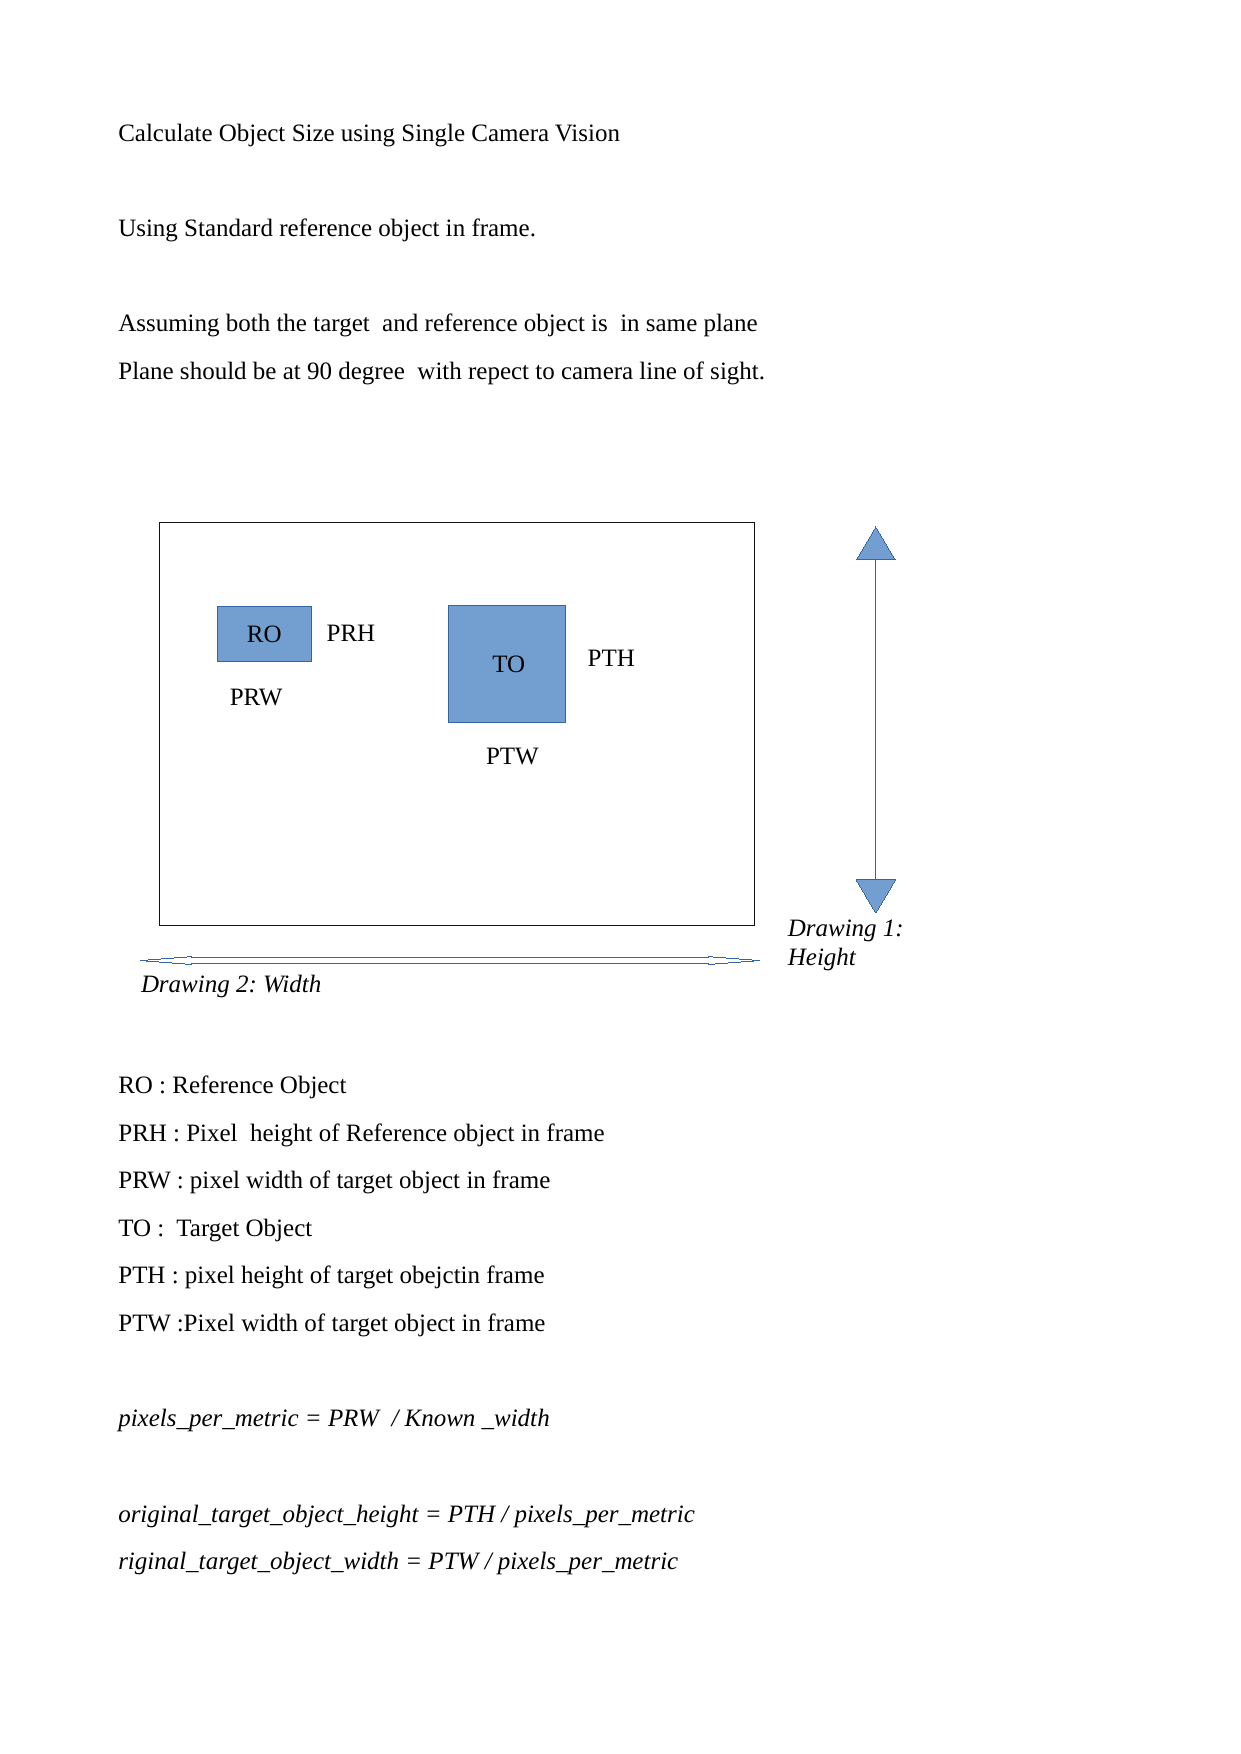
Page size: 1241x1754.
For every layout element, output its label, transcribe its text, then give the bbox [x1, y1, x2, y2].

text PTH : pixel height of target obejctin frame [118, 1261, 1122, 1289]
text PRW : pixel width of target object in frame [118, 1165, 1122, 1194]
text original_target_object_height = PTH / pixels_per_metric [118, 1499, 1122, 1527]
text PRH : Pixel height of Reference object in frame [118, 1118, 1122, 1147]
text Using Standard reference object in frame. [118, 213, 1122, 242]
text Assuming both the target and reference object is in same plane [118, 308, 1122, 337]
text PTW :Pixel width of target object in frame [118, 1308, 1122, 1337]
text Drawing 1: Height [788, 539, 964, 971]
text Plane should be at 90 degree with repect to camera line of sight. [118, 356, 1122, 385]
text TO : Target Object [118, 1213, 1122, 1242]
text RO : Reference Object [118, 1070, 1122, 1099]
text Drawing 2: Width [141, 969, 801, 998]
text Calculate Object Size using Single Camera Vision [118, 118, 1122, 147]
text pixels_per_metric = PRW / Known _width [118, 1403, 1122, 1432]
text riginal_target_object_width = PTW / pixels_per_metric [118, 1546, 1122, 1575]
